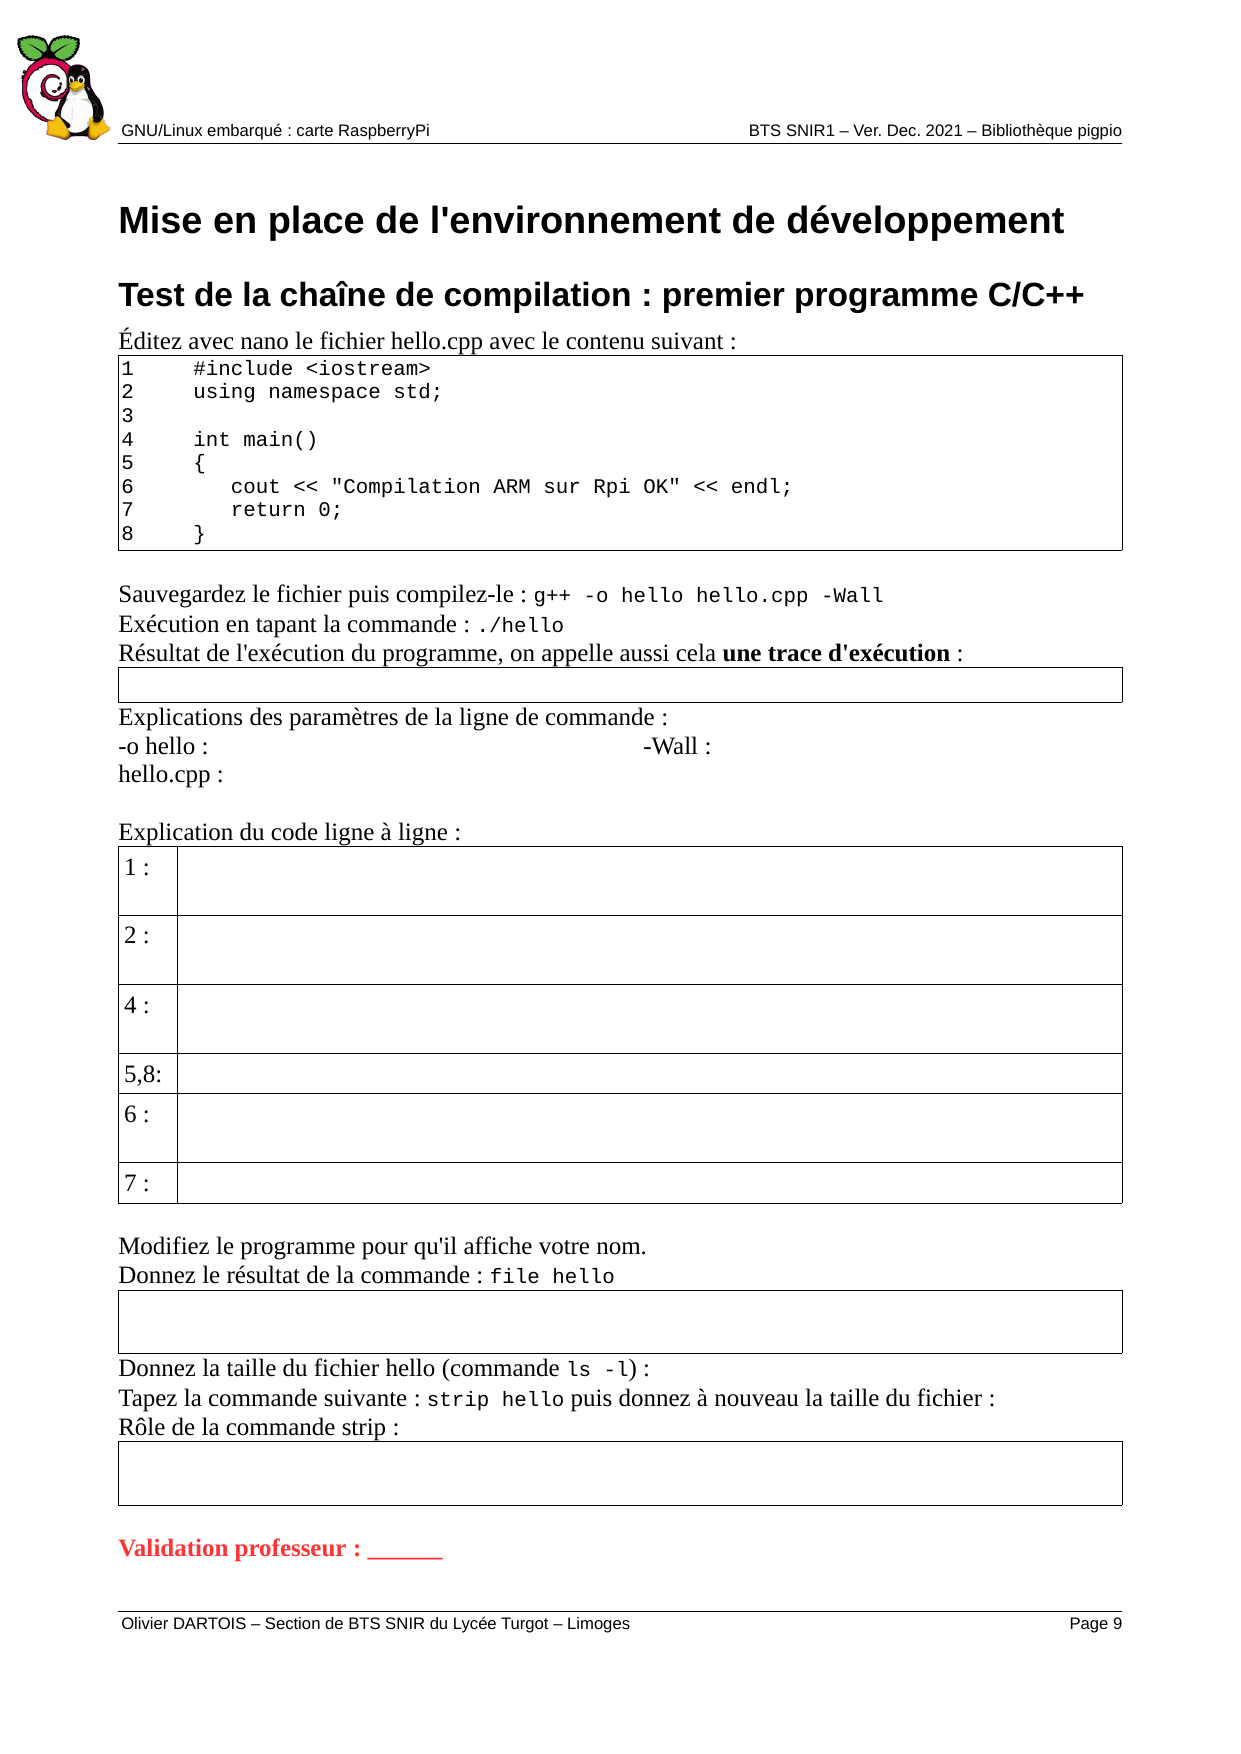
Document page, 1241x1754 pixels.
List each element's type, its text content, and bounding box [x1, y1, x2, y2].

text 1 #include <iostream> [119, 356, 1122, 378]
subtitle Mise en place de l'environnement de développement [118, 198, 1122, 241]
picture [0, 31, 112, 142]
text Explication du code ligne à ligne : [118, 817, 1122, 846]
table_cell [178, 1054, 1122, 1093]
table_cell 7 : [119, 1163, 177, 1203]
text 2 using namespace std; [119, 378, 1122, 402]
subtitle Test de la chaîne de compilation : premier programme C/C++ [118, 275, 1122, 313]
text Résultat de l'exécution du programme, on appelle aussi cela une trace d'exécution : [118, 638, 1122, 667]
text 7 return 0; [119, 496, 1122, 520]
text 8 } [119, 520, 1122, 550]
text Modifiez le programme pour qu'il affiche votre nom. [118, 1231, 1122, 1260]
table_cell 6 : [119, 1094, 177, 1162]
text 4 int main() [119, 426, 1122, 449]
text Explications des paramètres de la ligne de commande : [118, 703, 1122, 731]
text Exécution en tapant la commande : ./hello [118, 609, 1122, 638]
text Validation professeur : ______ [118, 1533, 1122, 1562]
table_cell [178, 1094, 1122, 1162]
text Donnez le résultat de la commande : file hello [118, 1260, 1122, 1290]
table_cell 5,8: [119, 1054, 177, 1093]
text -o hello : -Wall : [118, 731, 1122, 759]
table_cell 4 : [119, 985, 177, 1053]
text Sauvegardez le fichier puis compilez-le : g++ -o hello hello.cpp -Wall [118, 579, 1122, 609]
text Éditez avec nano le fichier hello.cpp avec le contenu suivant : [118, 326, 1122, 354]
text Rôle de la commande strip : [118, 1412, 1122, 1441]
text 6 cout << "Compilation ARM sur Rpi OK" << endl; [119, 473, 1122, 496]
text hello.cpp : [118, 759, 1122, 788]
table_cell [178, 985, 1122, 1053]
text 5 { [119, 449, 1122, 473]
table_cell [178, 916, 1122, 984]
text Tapez la commande suivante : strip hello puis donnez à nouveau la taille du fichier : [118, 1383, 1122, 1412]
table_cell [178, 1163, 1122, 1203]
table_cell 2 : [119, 916, 177, 984]
table_header [178, 847, 1122, 915]
table_header 1 : [119, 847, 177, 915]
text 3 [119, 402, 1122, 426]
text Donnez la taille du fichier hello (commande ls -l) : [118, 1354, 1122, 1383]
